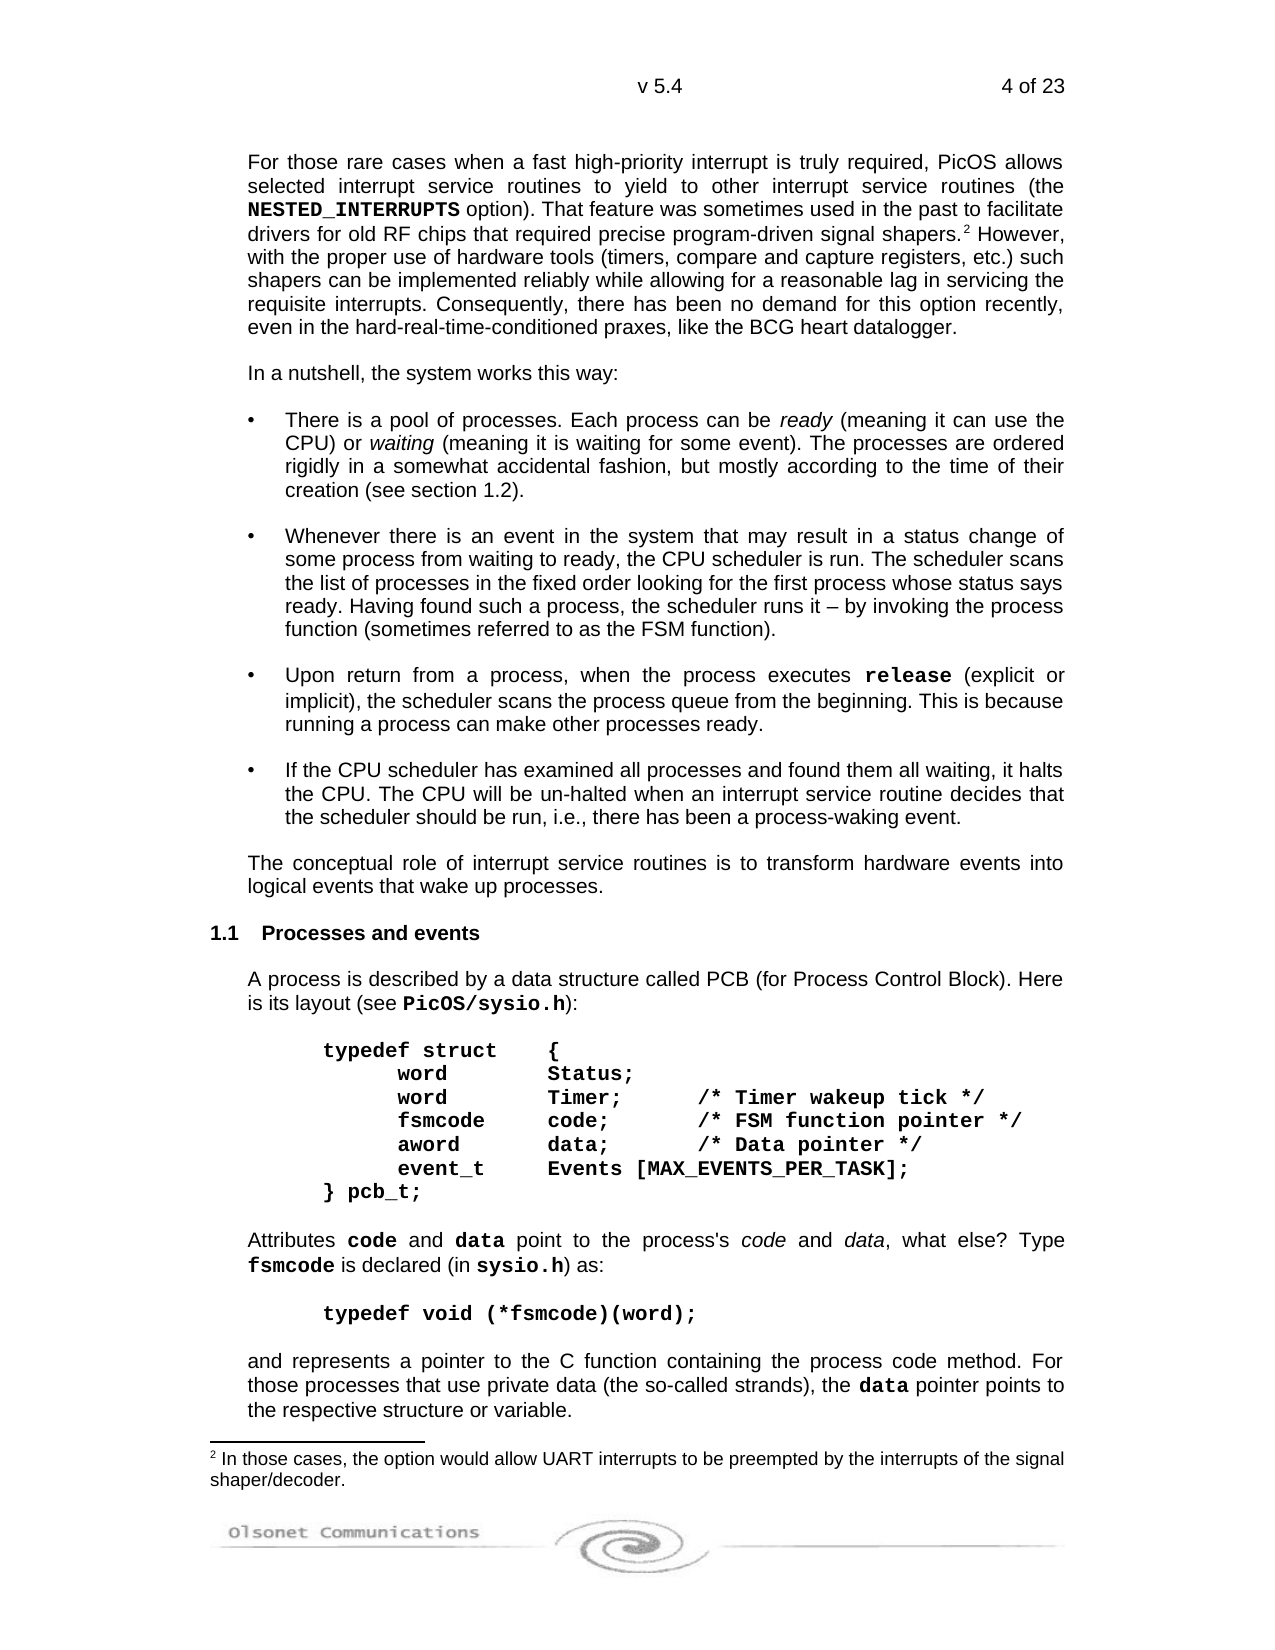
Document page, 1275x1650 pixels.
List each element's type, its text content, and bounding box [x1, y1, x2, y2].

text } pcb_t; [247, 1181, 1065, 1205]
text In those cases, the option would allow UART interrupts to be preempted by the interrupts of the signal shaper/decoder. [210, 1448, 1065, 1490]
text Attributes code and data point to the process's code and data, what else? Type fsmcode is declared (in sysio.h) as: [247, 1228, 1065, 1278]
list Upon return from a process, when the process executes release (explicit or implicit), the scheduler scans the process queue from the beginning. This is because running a process can make other processes ready. [247, 664, 1065, 736]
text A process is described by a data structure called PCB (for Process Control Block). Here is its layout (see PicOS/sysio.h): [247, 968, 1065, 1016]
text word Timer; /* Timer wakeup tick */ [247, 1087, 1065, 1111]
list There is a pool of processes. Each process can be ready (meaning it can use the CPU) or waiting (meaning it is waiting for some event). The processes are ordered rigidly in a somewhat accidental fashion, but mostly according to the time of their creation (see section 1.2). [247, 408, 1065, 501]
text For those rare cases when a fast high-priority interrupt is truly required, PicOS allows selected interrupt service routines to yield to other interrupt service routines (the NESTED_INTERRUPTS option). That feature was sometimes used in the past to facilitate drivers for old RF chips that required precise program-driven signal shapers. However, with the proper use of hardware tools (timers, compare and capture registers, etc.) such shapers can be implemented reliably while allowing for a reasonable lag in servicing the requisite interrupts. Consequently, there has been no demand for this option recently, even in the hard-real-time-conditioned praxes, like the BCG heart datalogger. [247, 151, 1065, 339]
picture [210, 1504, 1065, 1596]
text and represents a pointer to the C function containing the process code method. For those processes that use private data (the so-called strands), the data pointer points to the respective structure or variable. [247, 1350, 1065, 1422]
subtitle Processes and events [210, 922, 1065, 945]
text fsmcode code; /* FSM function pointer */ [247, 1111, 1065, 1134]
text word Status; [247, 1063, 1065, 1087]
text In a nutshell, the system works this way: [247, 362, 1065, 385]
list If the CPU scheduler has examined all processes and found them all waiting, it halts the CPU. The CPU will be un-halted when an interrupt service routine decides that the scheduler should be run, i.e., there has been a process-waking event. [247, 759, 1065, 829]
text The conceptual role of interrupt service routines is to transform hardware events into logical events that wake up processes. [247, 852, 1065, 898]
text typedef struct { [247, 1039, 1065, 1063]
text aword data; /* Data pointer */ [247, 1134, 1065, 1158]
text event_t Events [MAX_EVENTS_PER_TASK]; [247, 1158, 1065, 1181]
list Whenever there is an event in the system that may result in a status change of some process from waiting to ready, the CPU scheduler is run. The scheduler scans the list of processes in the fixed order looking for the first process whose status says ready. Having found such a process, the scheduler runs it – by invoking the process function (sometimes referred to as the FSM function). [247, 524, 1065, 641]
text typedef void (*fsmcode)(word); [247, 1302, 1065, 1327]
